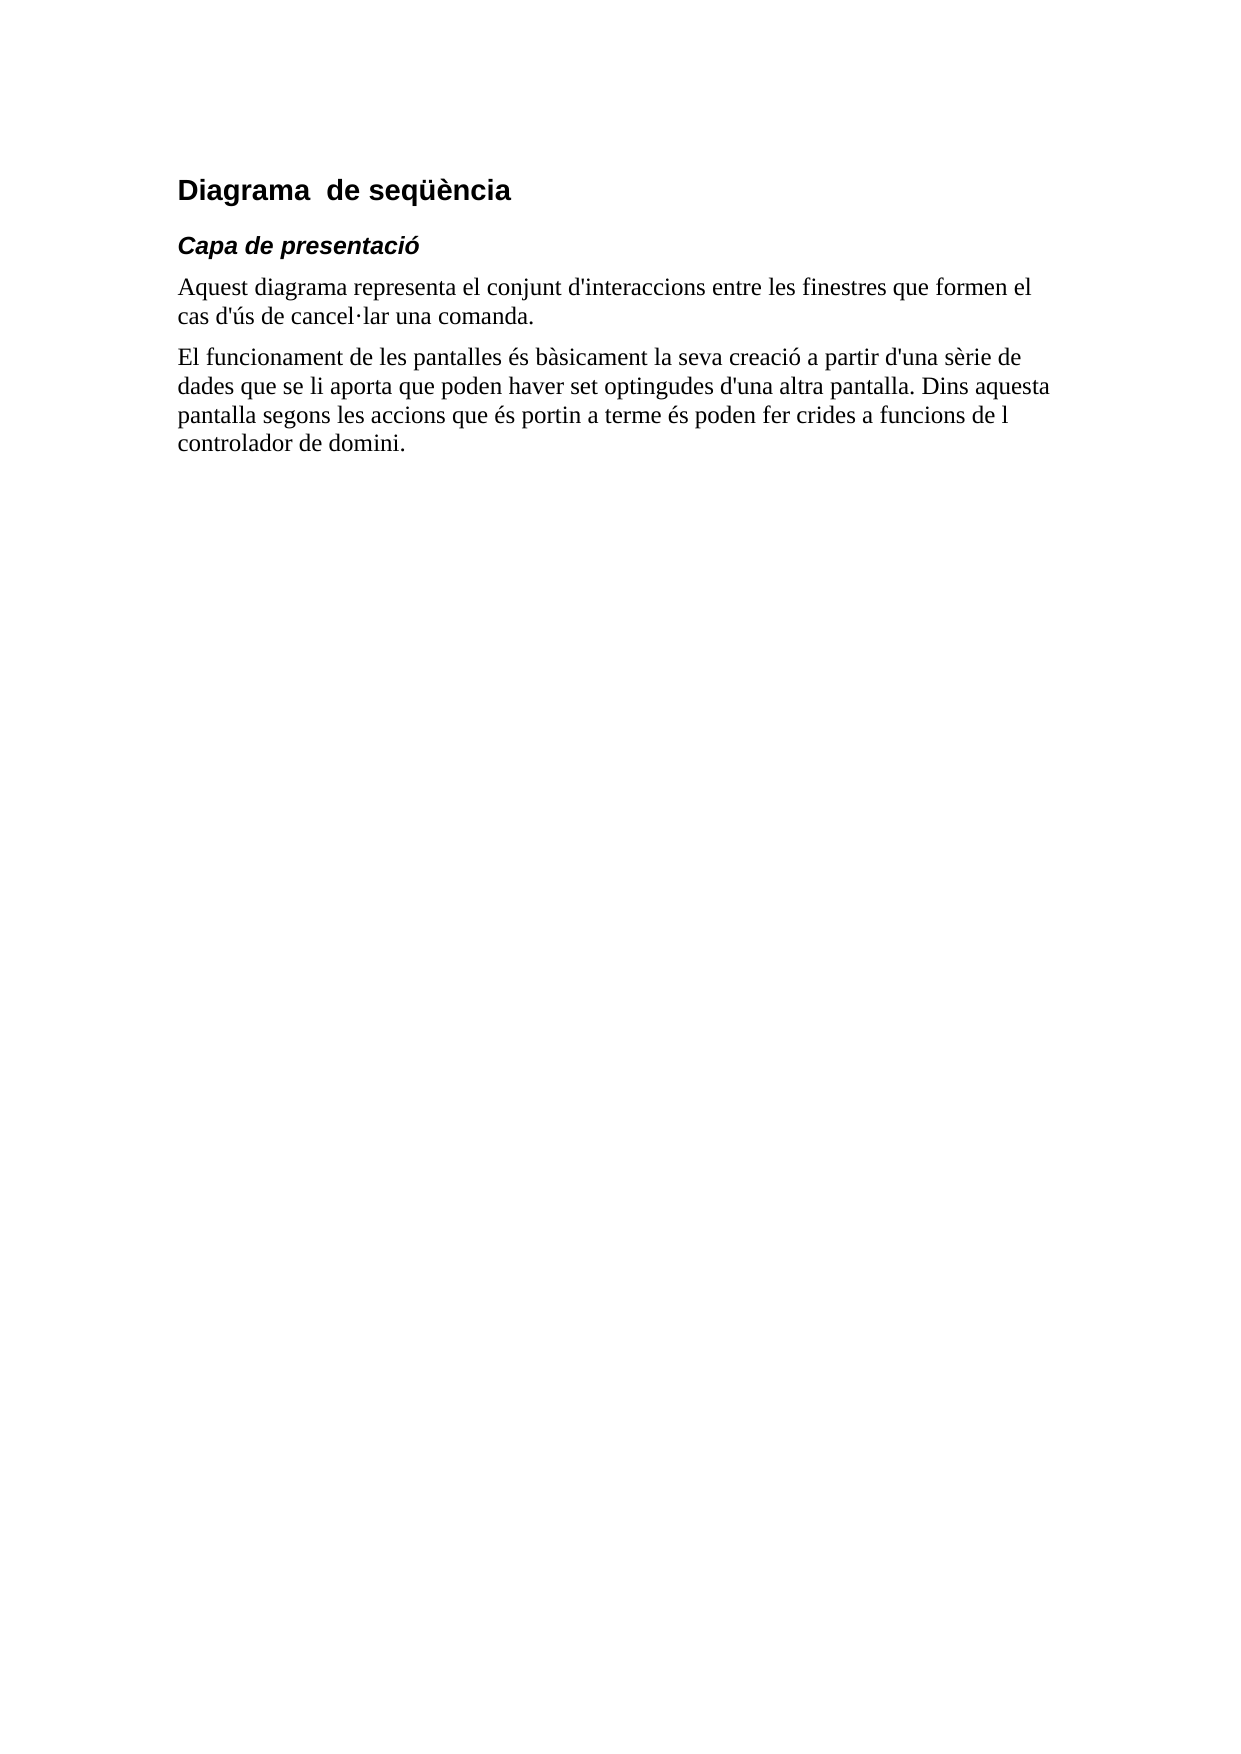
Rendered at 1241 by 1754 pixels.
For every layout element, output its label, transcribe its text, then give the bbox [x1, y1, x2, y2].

text El funcionament de les pantalles és bàsicament la seva creació a partir d'una sèrie de dades que se li aporta que poden haver set optingudes d'una altra pantalla. Dins aquesta pantalla segons les accions que és portin a terme és poden fer crides a funcions de l controlador de domini. [177, 342, 1063, 457]
text Aquest diagrama representa el conjunt d'interaccions entre les finestres que formen el cas d'ús de cancel·lar una comanda. [177, 272, 1063, 330]
subtitle Capa de presentació [177, 231, 1063, 260]
subtitle Diagrama de seqüència [177, 173, 1063, 206]
